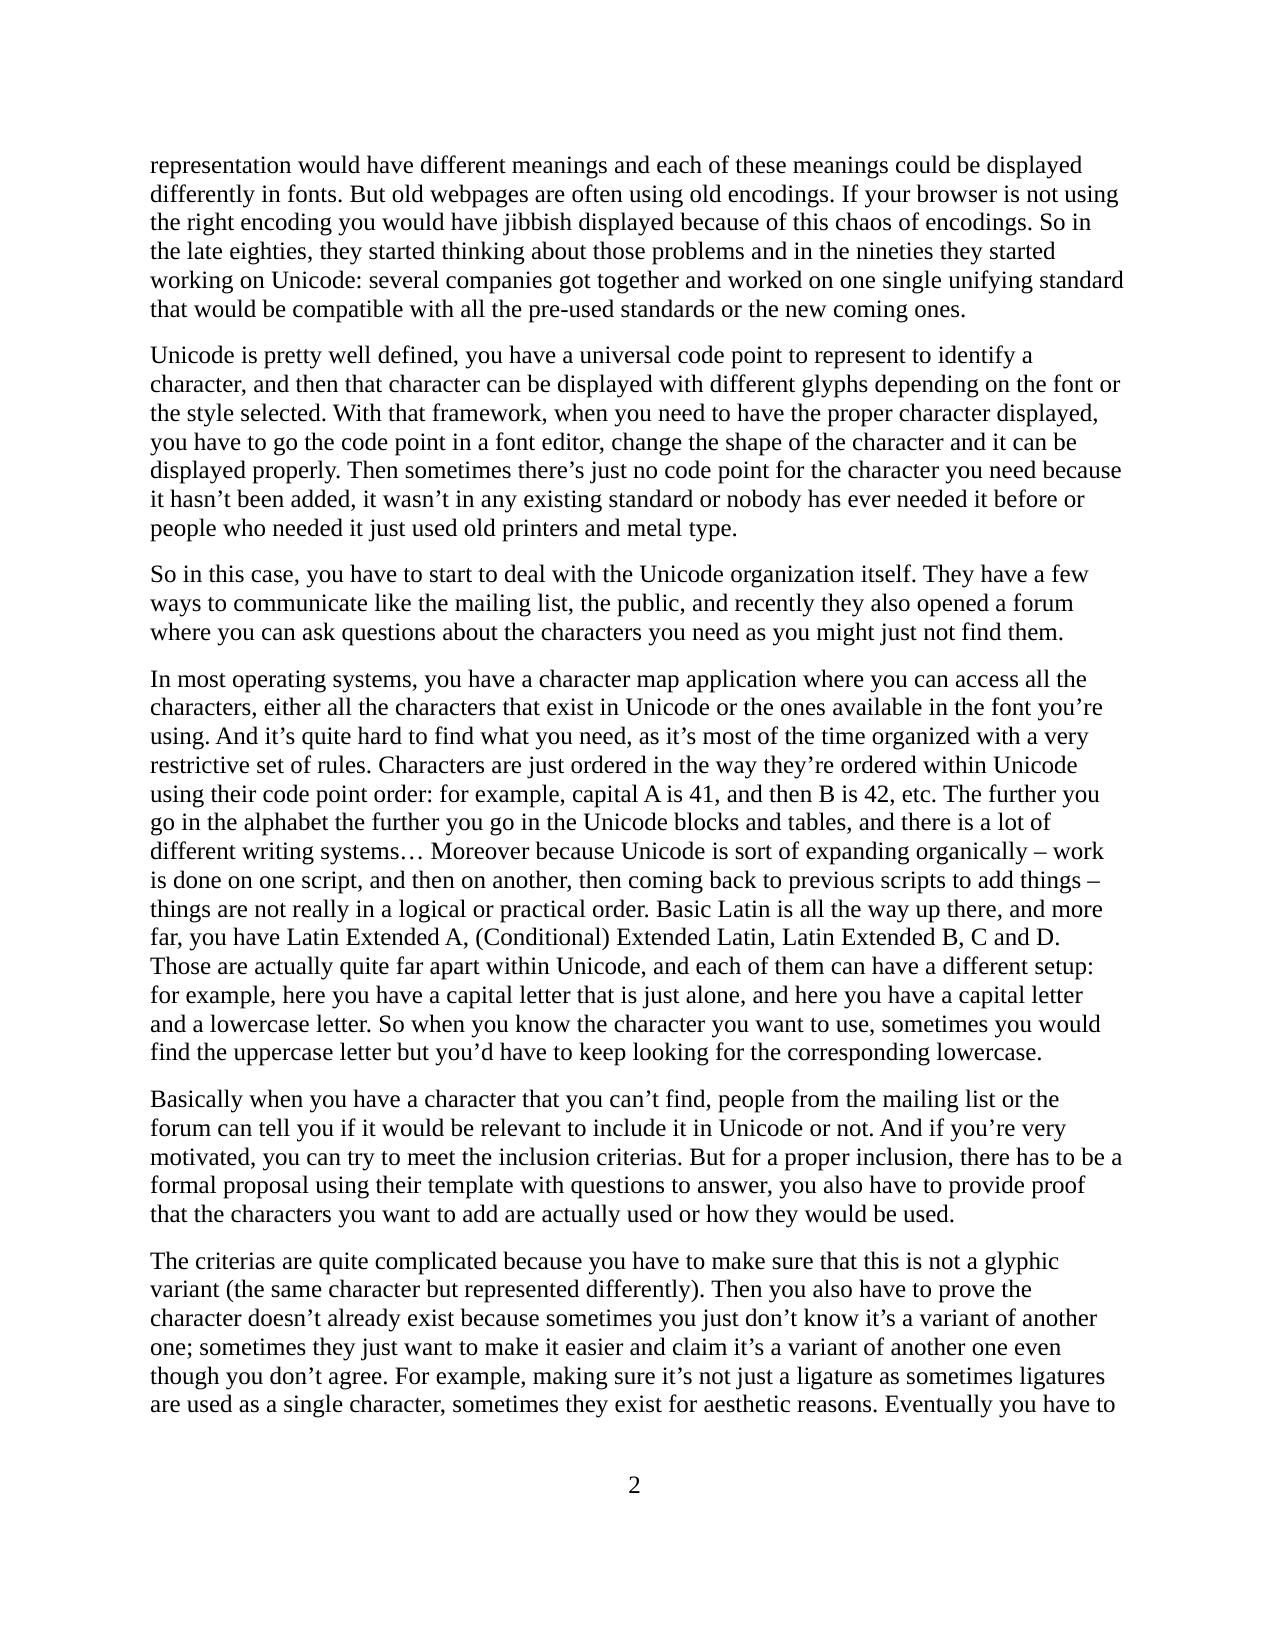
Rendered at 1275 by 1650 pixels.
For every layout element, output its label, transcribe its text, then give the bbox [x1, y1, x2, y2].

text Basically when you have a character that you can’t find, people from the mailing list or the forum can tell you if it would be relevant to include it in Unicode or not. And if you’re very motivated, you can try to meet the inclusion criterias. But for a proper inclusion, there has to be a formal proposal using their template with questions to answer, you also have to provide proof that the characters you want to add are actually used or how they would be used. [150, 1084, 1125, 1228]
text The criterias are quite complicated because you have to make sure that this is not a glyphic variant (the same character but represented differently). Then you also have to prove the character doesn’t already exist because sometimes you just don’t know it’s a variant of another one; sometimes they just want to make it easier and claim it’s a variant of another one even though you don’t agree. For example, making sure it’s not just a ligature as sometimes ligatures are used as a single character, sometimes they exist for aesthetic reasons. Eventually you have to [150, 1246, 1125, 1418]
text Unicode is pretty well defined, you have a universal code point to represent to identify a character, and then that character can be displayed with different glyphs depending on the font or the style selected. With that framework, when you need to have the proper character displayed, you have to go the code point in a font editor, change the shape of the character and it can be displayed properly. Then sometimes there’s just no code point for the character you need because it hasn’t been added, it wasn’t in any existing standard or nobody has ever needed it before or people who needed it just used old printers and metal type. [150, 340, 1125, 542]
text In most operating systems, you have a character map application where you can access all the characters, either all the characters that exist in Unicode or the ones available in the font you’re using. And it’s quite hard to find what you need, as it’s most of the time organized with a very restrictive set of rules. Characters are just ordered in the way they’re ordered within Unicode using their code point order: for example, capital A is 41, and then B is 42, etc. The further you go in the alphabet the further you go in the Unicode blocks and tables, and there is a lot of different writing systems… Moreover because Unicode is sort of expanding organically – work is done on one script, and then on another, then coming back to previous scripts to add things – things are not really in a logical or practical order. Basic Latin is all the way up there, and more far, you have Latin Extended A, (Conditional) Extended Latin, Latin Extended B, C and D. Those are actually quite far apart within Unicode, and each of them can have a different setup: for example, here you have a capital letter that is just alone, and here you have a capital letter and a lowercase letter. So when you know the character you want to use, sometimes you would find the uppercase letter but you’d have to keep looking for the corresponding lowercase. [150, 664, 1125, 1066]
text So in this case, you have to start to deal with the Unicode organization itself. They have a few ways to communicate like the mailing list, the public, and recently they also opened a forum where you can ask questions about the characters you need as you might just not find them. [150, 559, 1125, 646]
text representation would have different meanings and each of these meanings could be displayed differently in fonts. But old webpages are often using old encodings. If your browser is not using the right encoding you would have jibbish displayed because of this chaos of encodings. So in the late eighties, they started thinking about those problems and in the nineties they started working on Unicode: several companies got together and worked on one single unifying standard that would be compatible with all the pre-used standards or the new coming ones. [150, 150, 1125, 322]
